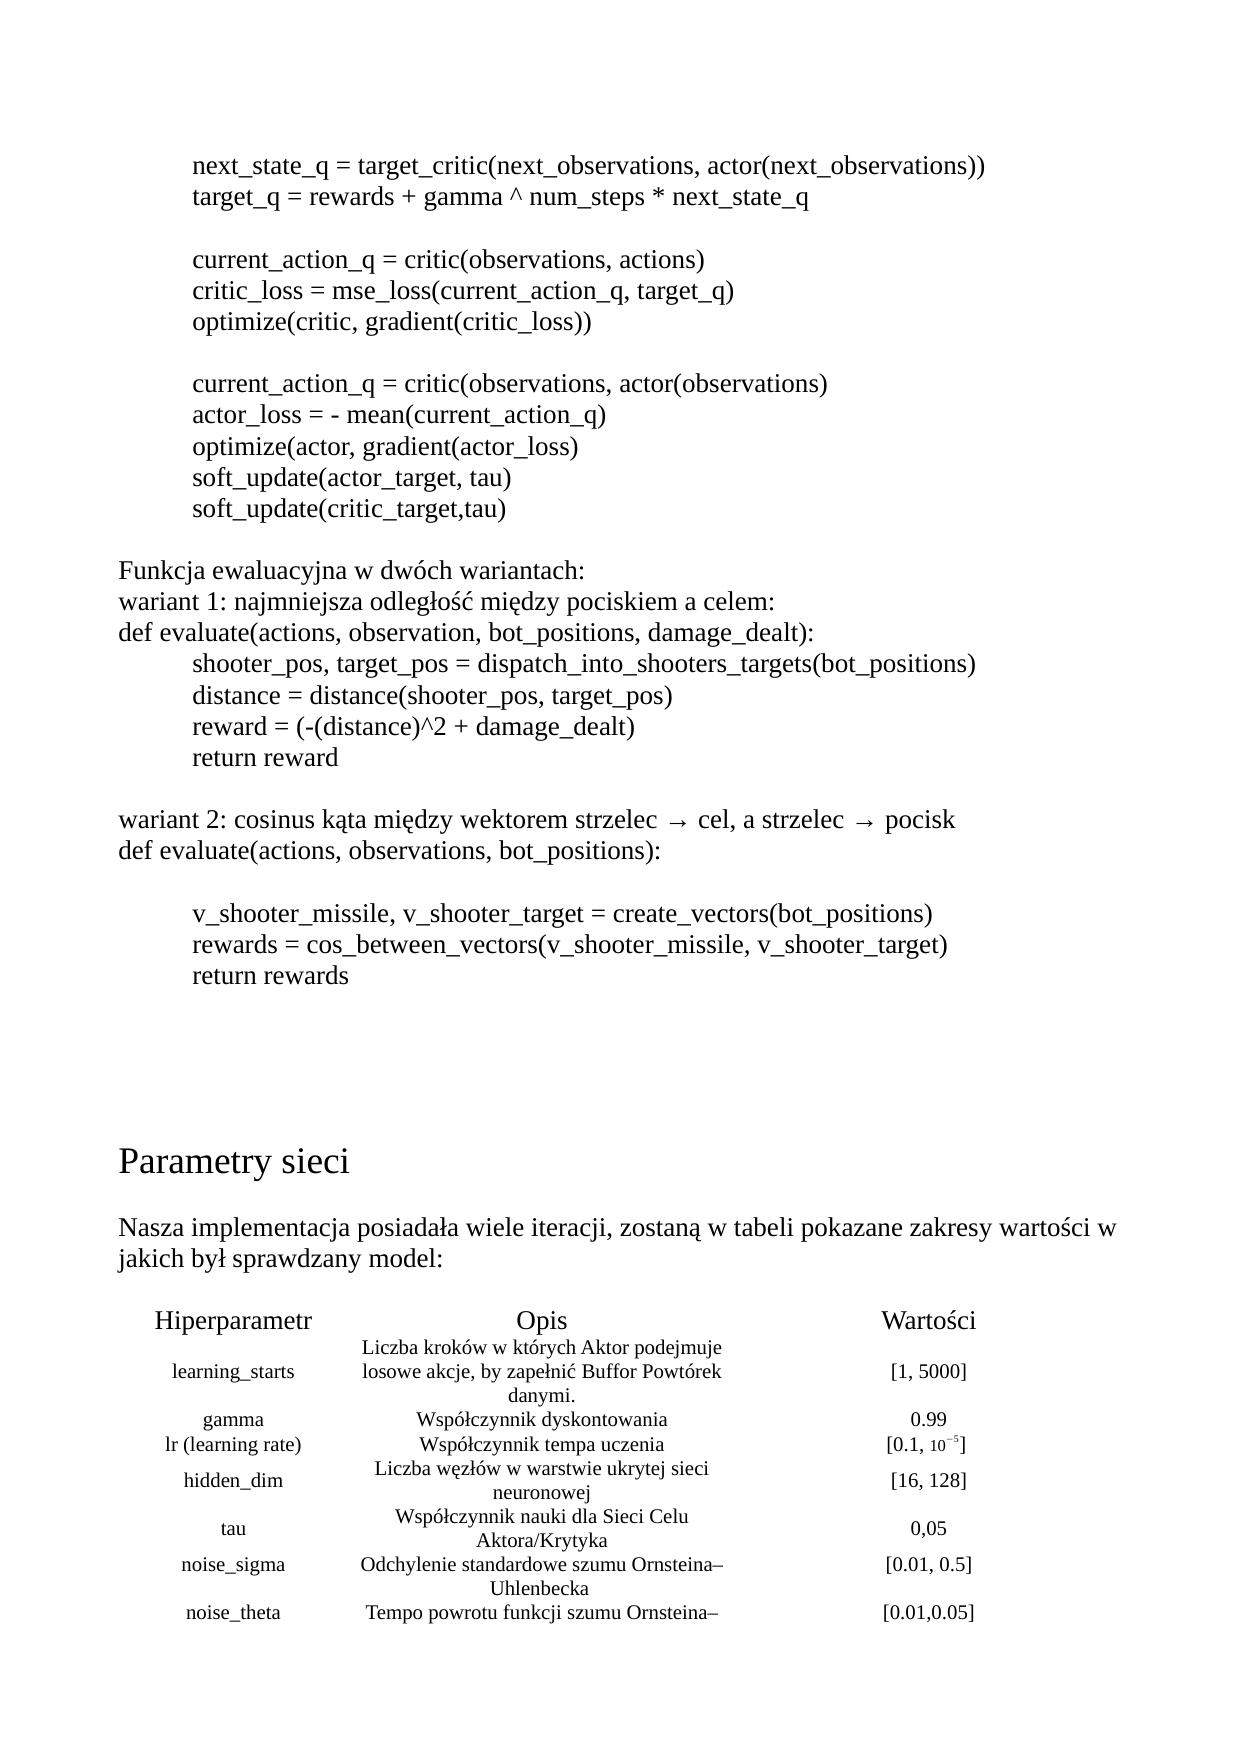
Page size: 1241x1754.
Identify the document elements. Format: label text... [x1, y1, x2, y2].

table_cell noise_sigma [118, 1552, 348, 1600]
table_cell Liczba kroków w których Aktor podejmuje losowe akcje, by zapełnić Buffor Powtórek danymi. [348, 1335, 735, 1407]
text def evaluate(actions, observations, bot_positions): [118, 834, 1122, 866]
table_cell Odchylenie standardowe szumu Ornsteina–Uhlenbecka [348, 1552, 735, 1600]
text soft_update(actor_target, tau) [118, 461, 1122, 492]
table_cell noise_theta [118, 1600, 348, 1624]
table_cell [0.01,0.05] [735, 1600, 1122, 1624]
text rewards = cos_between_vectors(v_shooter_missile, v_shooter_target) [118, 928, 1122, 959]
table_cell Współczynnik dyskontowania [348, 1408, 735, 1431]
text actor_loss = - mean(current_action_q) [118, 398, 1122, 429]
table_header Hiperparametr [118, 1304, 348, 1335]
text next_state_q = target_critic(next_observations, actor(next_observations)) [118, 149, 1122, 180]
table_cell Tempo powrotu funkcji szumu Ornsteina– [348, 1600, 735, 1624]
text def evaluate(actions, observation, bot_positions, damage_dealt): [118, 616, 1122, 648]
text current_action_q = critic(observations, actor(observations) [118, 367, 1122, 398]
text critic_loss = mse_loss(current_action_q, target_q) [118, 274, 1122, 305]
table_cell learning_starts [118, 1335, 348, 1407]
table_cell [1, 5000] [735, 1335, 1122, 1407]
table_cell [16, 128] [735, 1456, 1122, 1504]
text soft_update(critic_target,tau) [118, 492, 1122, 523]
table_cell 0,05 [735, 1504, 1122, 1552]
table_cell [0.1, ] [735, 1431, 1122, 1456]
text Parametry sieci [118, 1139, 1122, 1182]
table_cell Liczba węzłów w warstwie ukrytej sieci neuronowej [348, 1456, 735, 1504]
table_header Wartości [735, 1304, 1122, 1335]
table_cell Współczynnik tempa uczenia [348, 1431, 735, 1456]
text reward = (-(distance)^2 + damage_dealt) [118, 710, 1122, 741]
text optimize(actor, gradient(actor_loss) [118, 429, 1122, 461]
text shooter_pos, target_pos = dispatch_into_shooters_targets(bot_positions) [118, 648, 1122, 679]
text target_q = rewards + gamma ^ num_steps * next_state_q [118, 180, 1122, 212]
table_cell tau [118, 1504, 348, 1552]
text Funkcja ewaluacyjna w dwóch wariantach: [118, 554, 1122, 585]
table_cell 0.99 [735, 1408, 1122, 1431]
table_cell gamma [118, 1408, 348, 1431]
text v_shooter_missile, v_shooter_target = create_vectors(bot_positions) [118, 897, 1122, 928]
text return rewards [118, 959, 1122, 990]
table_header Opis [348, 1304, 735, 1335]
text return reward [118, 741, 1122, 772]
table_cell lr (learning rate) [118, 1431, 348, 1456]
table_cell [0.01, 0.5] [735, 1552, 1122, 1600]
text wariant 2: cosinus kąta między wektorem strzelec → cel, a strzelec → pocisk [118, 803, 1122, 834]
text optimize(critic, gradient(critic_loss)) [118, 305, 1122, 336]
text Nasza implementacja posiadała wiele iteracji, zostaną w tabeli pokazane zakresy wartości w jakich był sprawdzany model: [118, 1211, 1122, 1273]
text wariant 1: najmniejsza odległość między pociskiem a celem: [118, 585, 1122, 616]
table_cell Współczynnik nauki dla Sieci Celu Aktora/Krytyka [348, 1504, 735, 1552]
text current_action_q = critic(observations, actions) [118, 243, 1122, 274]
text distance = distance(shooter_pos, target_pos) [118, 679, 1122, 710]
table_cell hidden_dim [118, 1456, 348, 1504]
